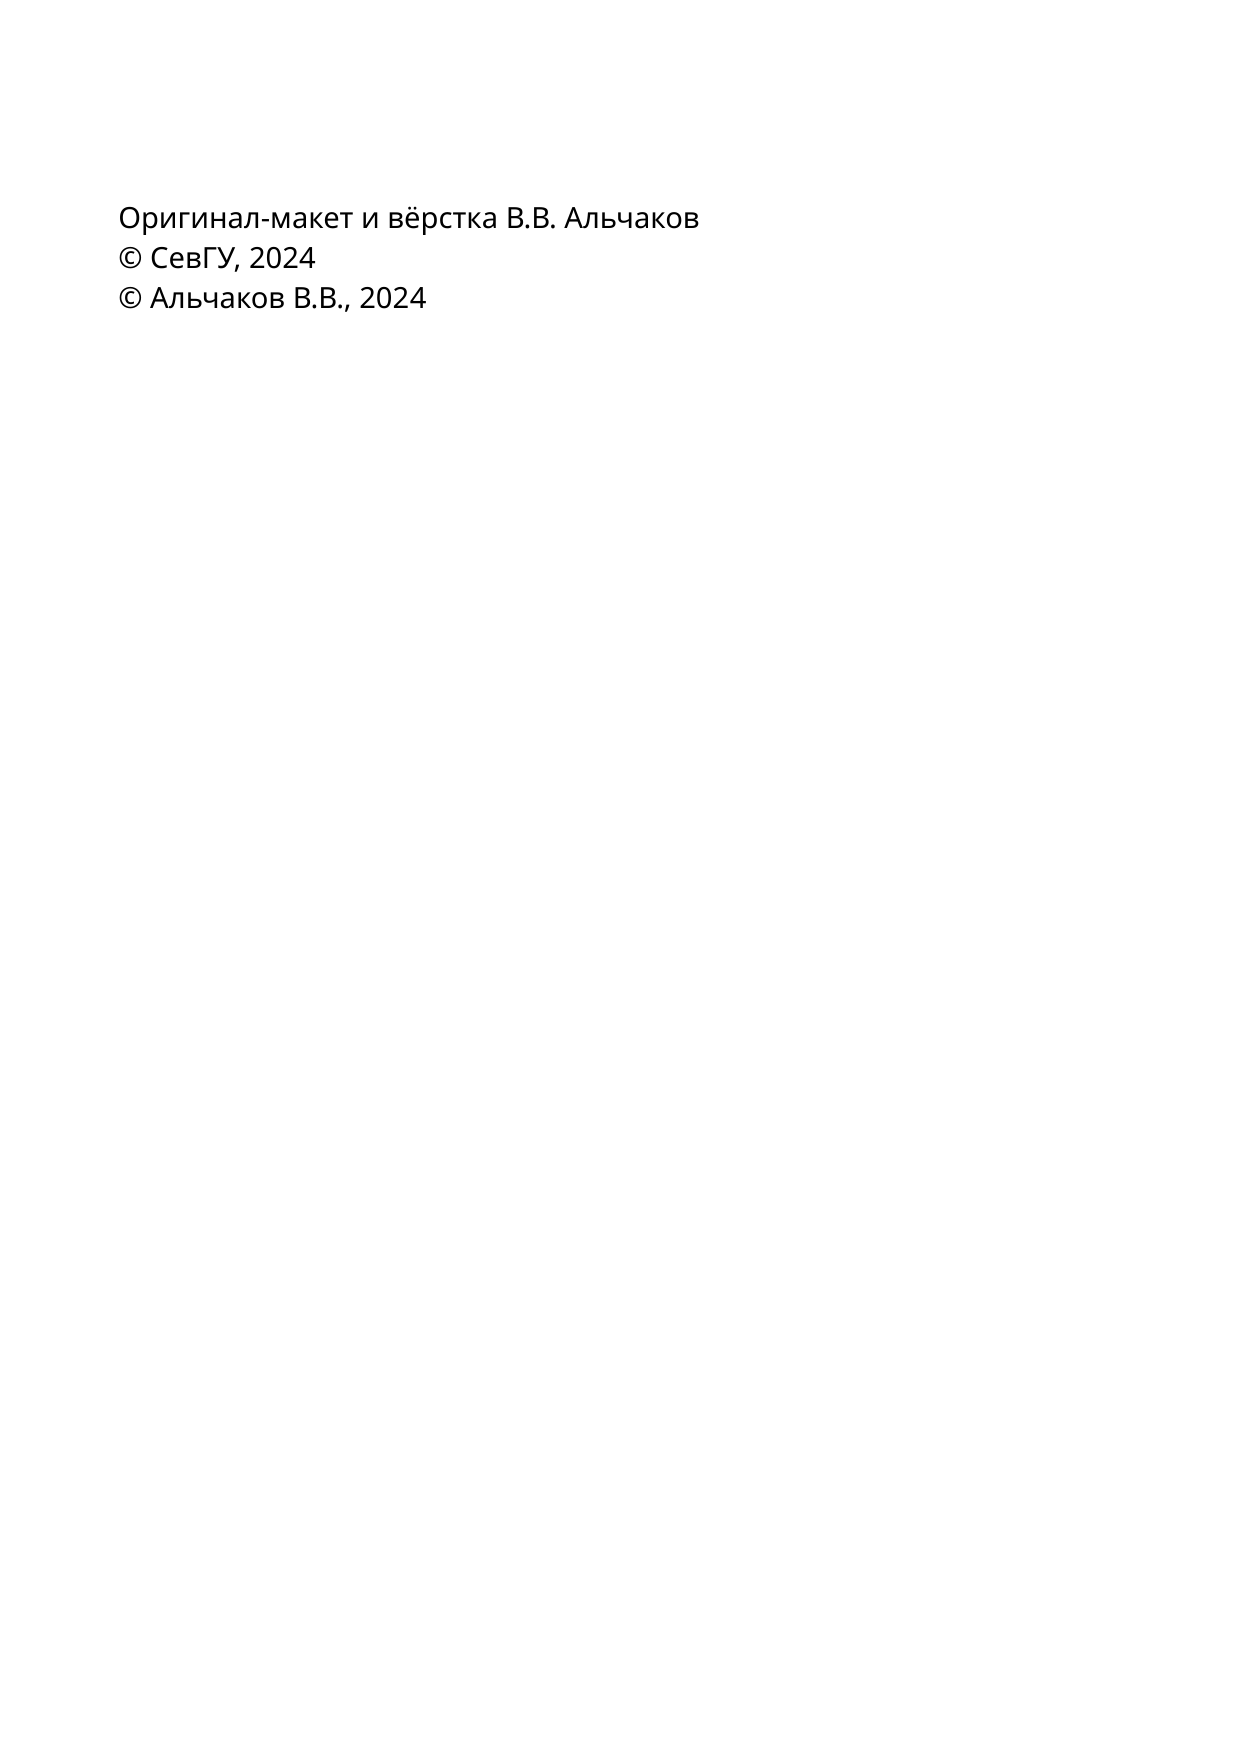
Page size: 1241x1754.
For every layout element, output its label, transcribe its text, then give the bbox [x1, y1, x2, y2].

text Оригинал-макет и вёрстка В.В. Альчаков [118, 197, 1122, 237]
text © СевГУ, 2024 [118, 237, 1122, 277]
text © Альчаков В.В., 2024 [118, 277, 1122, 317]
